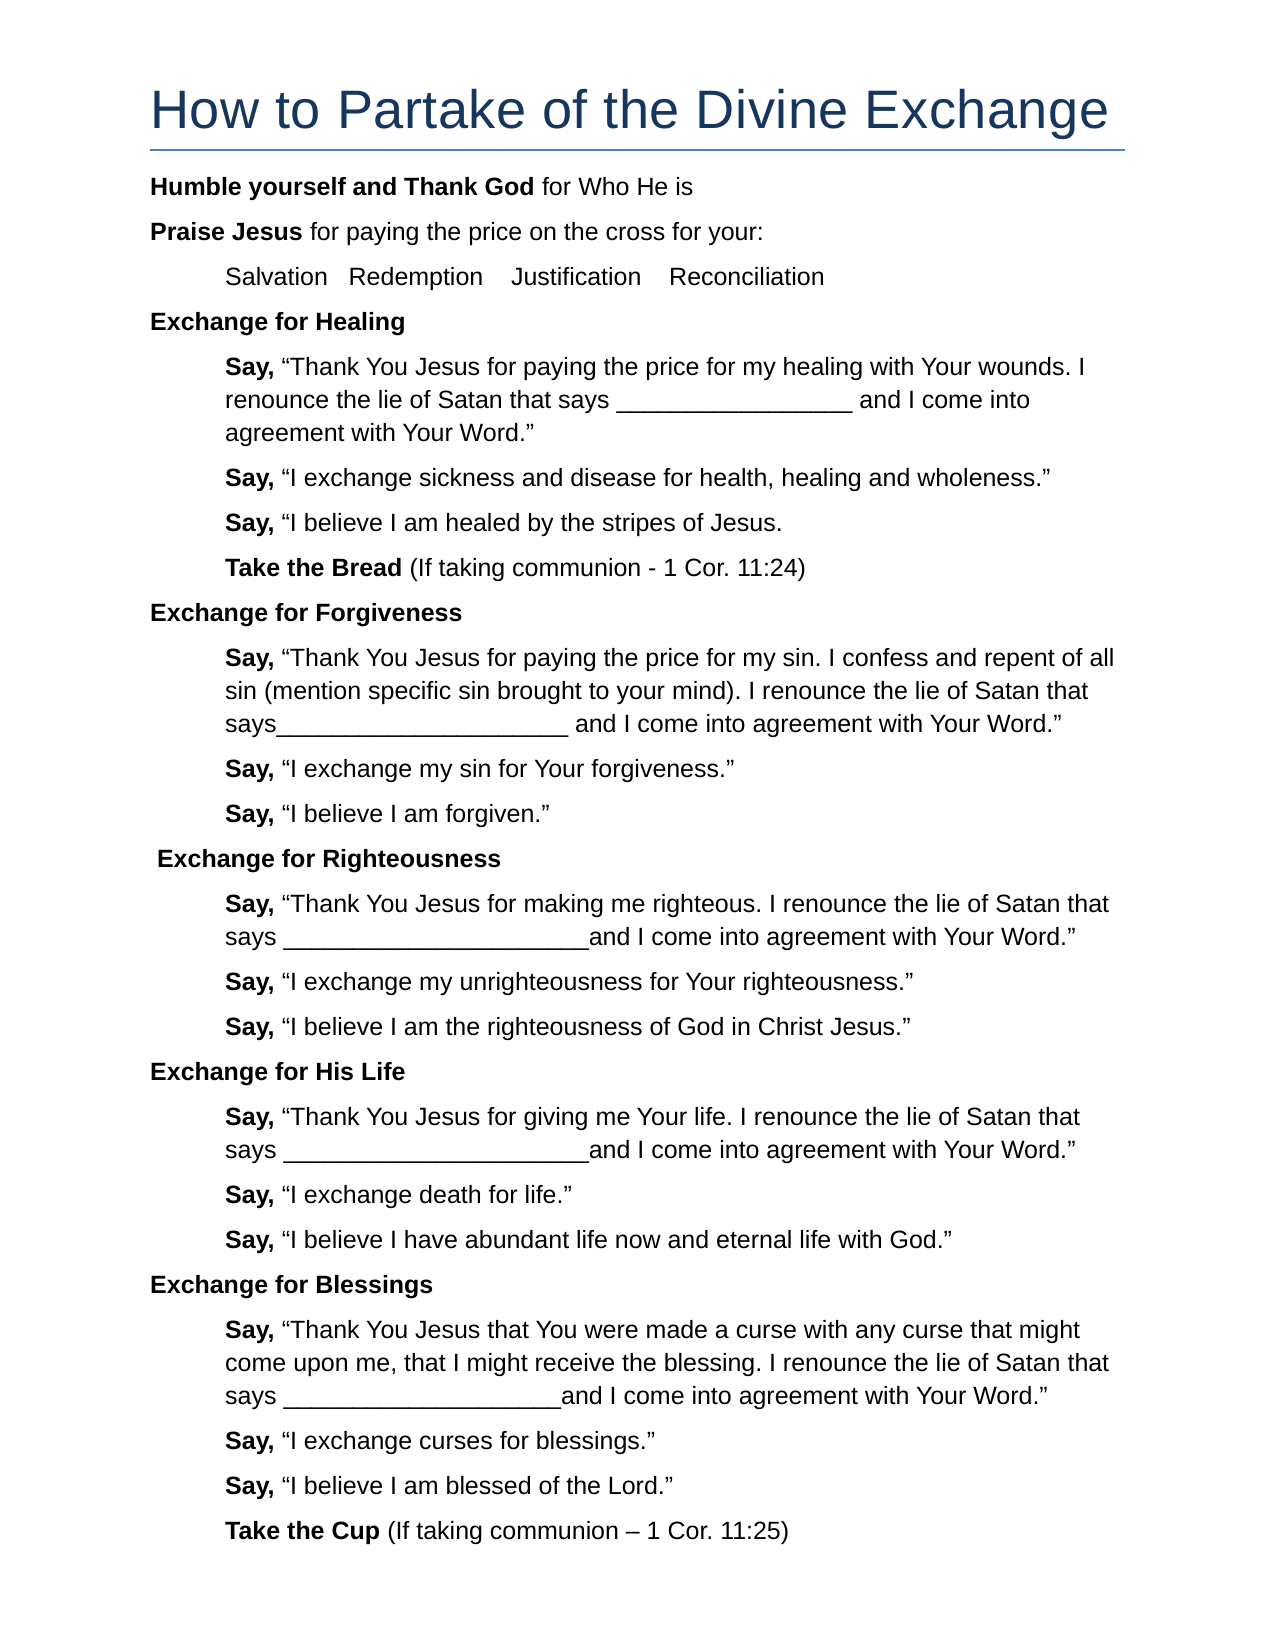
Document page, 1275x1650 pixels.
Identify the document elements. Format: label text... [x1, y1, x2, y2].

text Take the Bread (If taking communion - 1 Cor. 11:24) [225, 553, 1125, 582]
text Say, “I believe I am the righteousness of God in Christ Jesus.” [225, 1012, 1125, 1041]
text Say, “Thank You Jesus for giving me Your life. I renounce the lie of Satan that says ______________________and I come into agreement with Your Word.” [225, 1102, 1125, 1164]
text Say, “I believe I am healed by the stripes of Jesus. [225, 508, 1125, 537]
text Say, “Thank You Jesus for paying the price for my sin. I confess and repent of all sin (mention specific sin brought to your mind). I renounce the lie of Satan that says_____________________ and I come into agreement with Your Word.” [225, 643, 1125, 738]
text Exchange for Forgiveness [150, 598, 1125, 627]
text Say, “Thank You Jesus for making me righteous. I renounce the lie of Satan that says ______________________and I come into agreement with Your Word.” [225, 889, 1125, 951]
list Salvation Redemption Justification Reconciliation [225, 262, 1125, 291]
text Say, “I exchange death for life.” [225, 1180, 1125, 1209]
text Say, “I believe I am forgiven.” [225, 799, 1125, 828]
text Say, “I believe I am blessed of the Lord.” [225, 1471, 1125, 1500]
text Exchange for Healing [150, 307, 1125, 336]
text Say, “Thank You Jesus that You were made a curse with any curse that might come upon me, that I might receive the blessing. I renounce the lie of Satan that says ____________________and I come into agreement with Your Word.” [225, 1315, 1125, 1410]
text Exchange for Blessings [150, 1270, 1125, 1299]
text Say, “I exchange my sin for Your forgiveness.” [225, 754, 1125, 783]
text Exchange for His Life [150, 1057, 1125, 1086]
text Say, “I exchange my unrighteousness for Your righteousness.” [225, 967, 1125, 996]
text Say, “I exchange sickness and disease for health, healing and wholeness.” [225, 463, 1125, 492]
text Say, “I believe I have abundant life now and eternal life with God.” [225, 1225, 1125, 1254]
text Say, “I exchange curses for blessings.” [225, 1426, 1125, 1455]
text Say, “Thank You Jesus for paying the price for my healing with Your wounds. I renounce the lie of Satan that says _________________ and I come into agreement with Your Word.” [225, 352, 1125, 447]
text Take the Cup (If taking communion – 1 Cor. 11:25) [225, 1516, 1125, 1545]
title How to Partake of the Divine Exchange [150, 78, 1125, 149]
text Humble yourself and Thank God for Who He is [150, 172, 1125, 201]
text Exchange for Righteousness [150, 844, 1125, 873]
text Praise Jesus for paying the price on the cross for your: [150, 217, 1125, 246]
